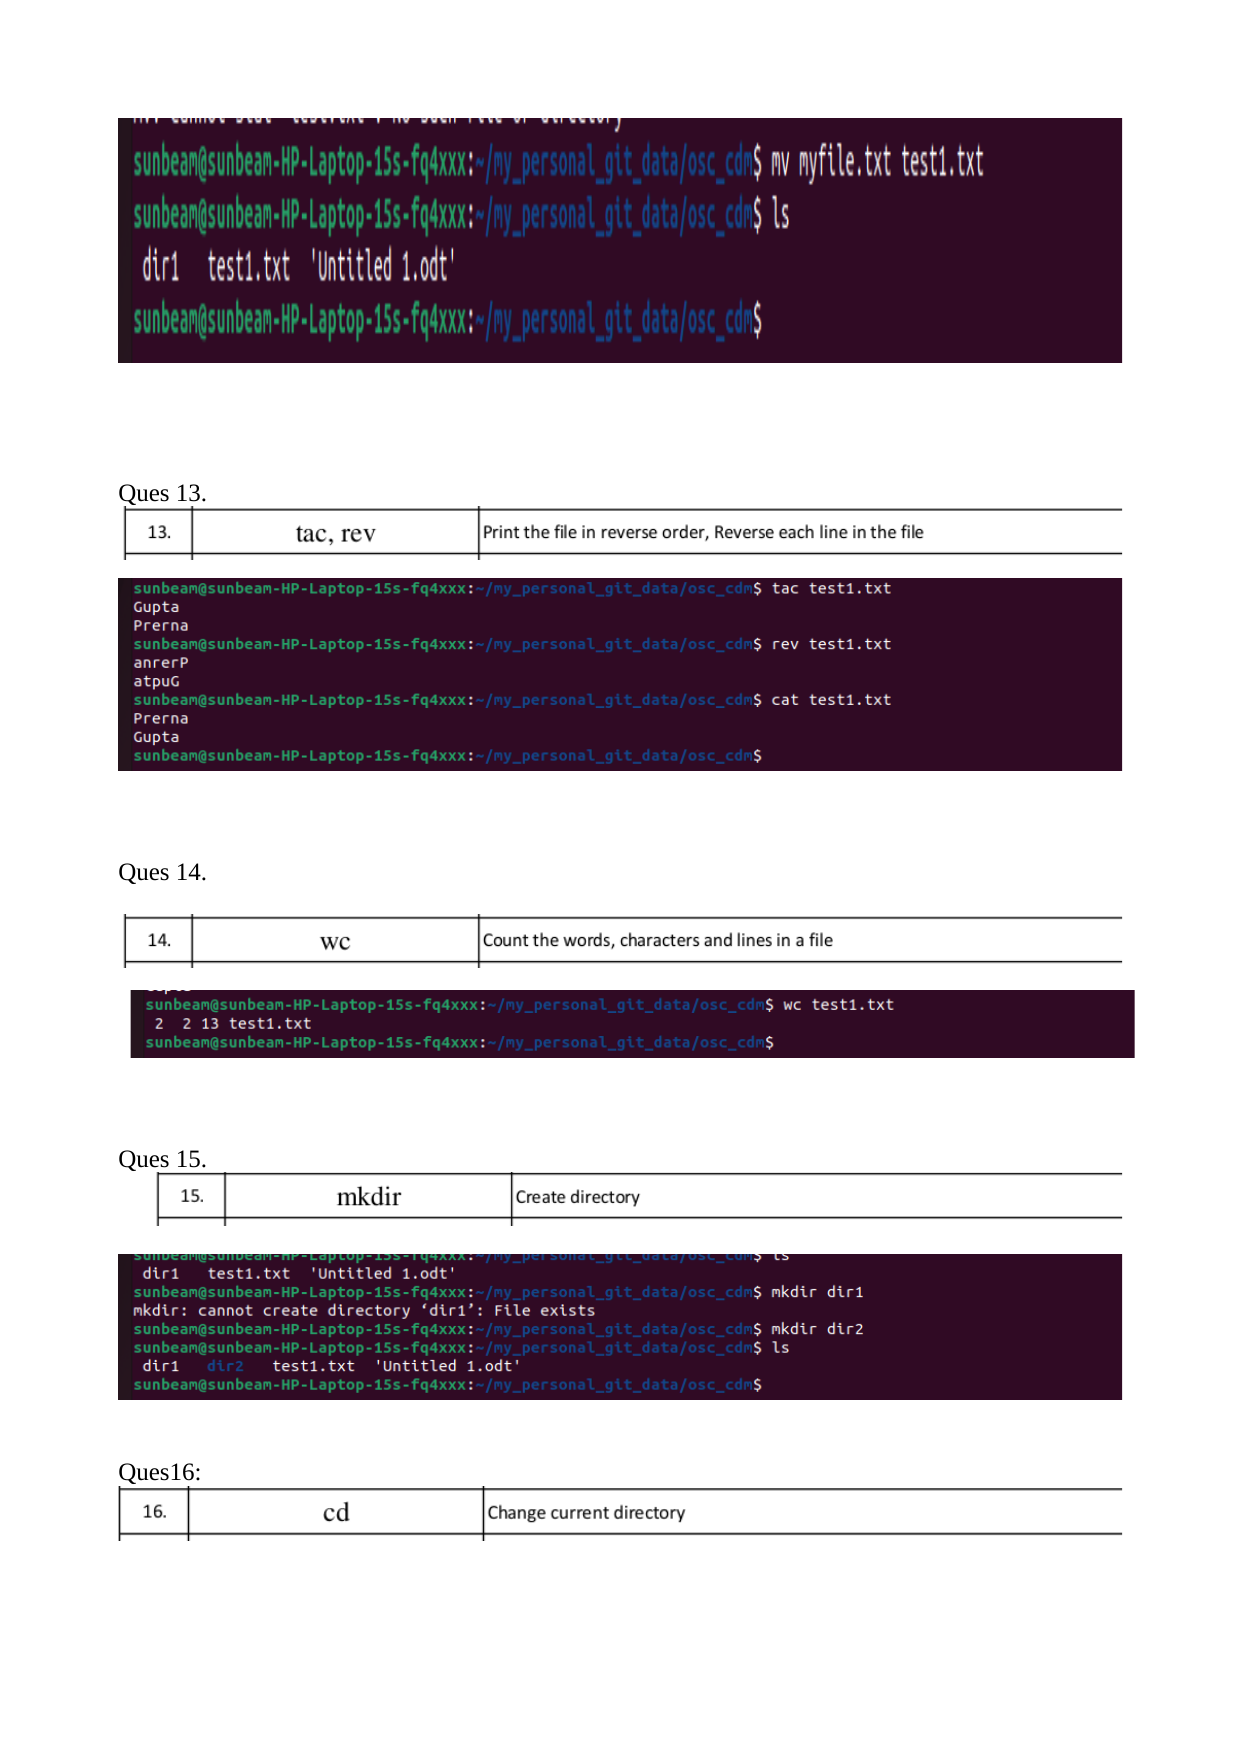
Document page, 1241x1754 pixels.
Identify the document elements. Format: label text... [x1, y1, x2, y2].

picture [118, 578, 1123, 771]
picture [118, 118, 1123, 363]
text Ques 15. [118, 1144, 1122, 1172]
picture [118, 1172, 1123, 1226]
picture [118, 914, 1123, 968]
text Ques16: [118, 1457, 1122, 1486]
text Ques 14. [118, 857, 1122, 885]
picture [130, 990, 1135, 1058]
text Ques 13. [118, 478, 1122, 506]
picture [118, 1254, 1123, 1400]
picture [118, 506, 1123, 560]
picture [118, 1486, 1123, 1541]
